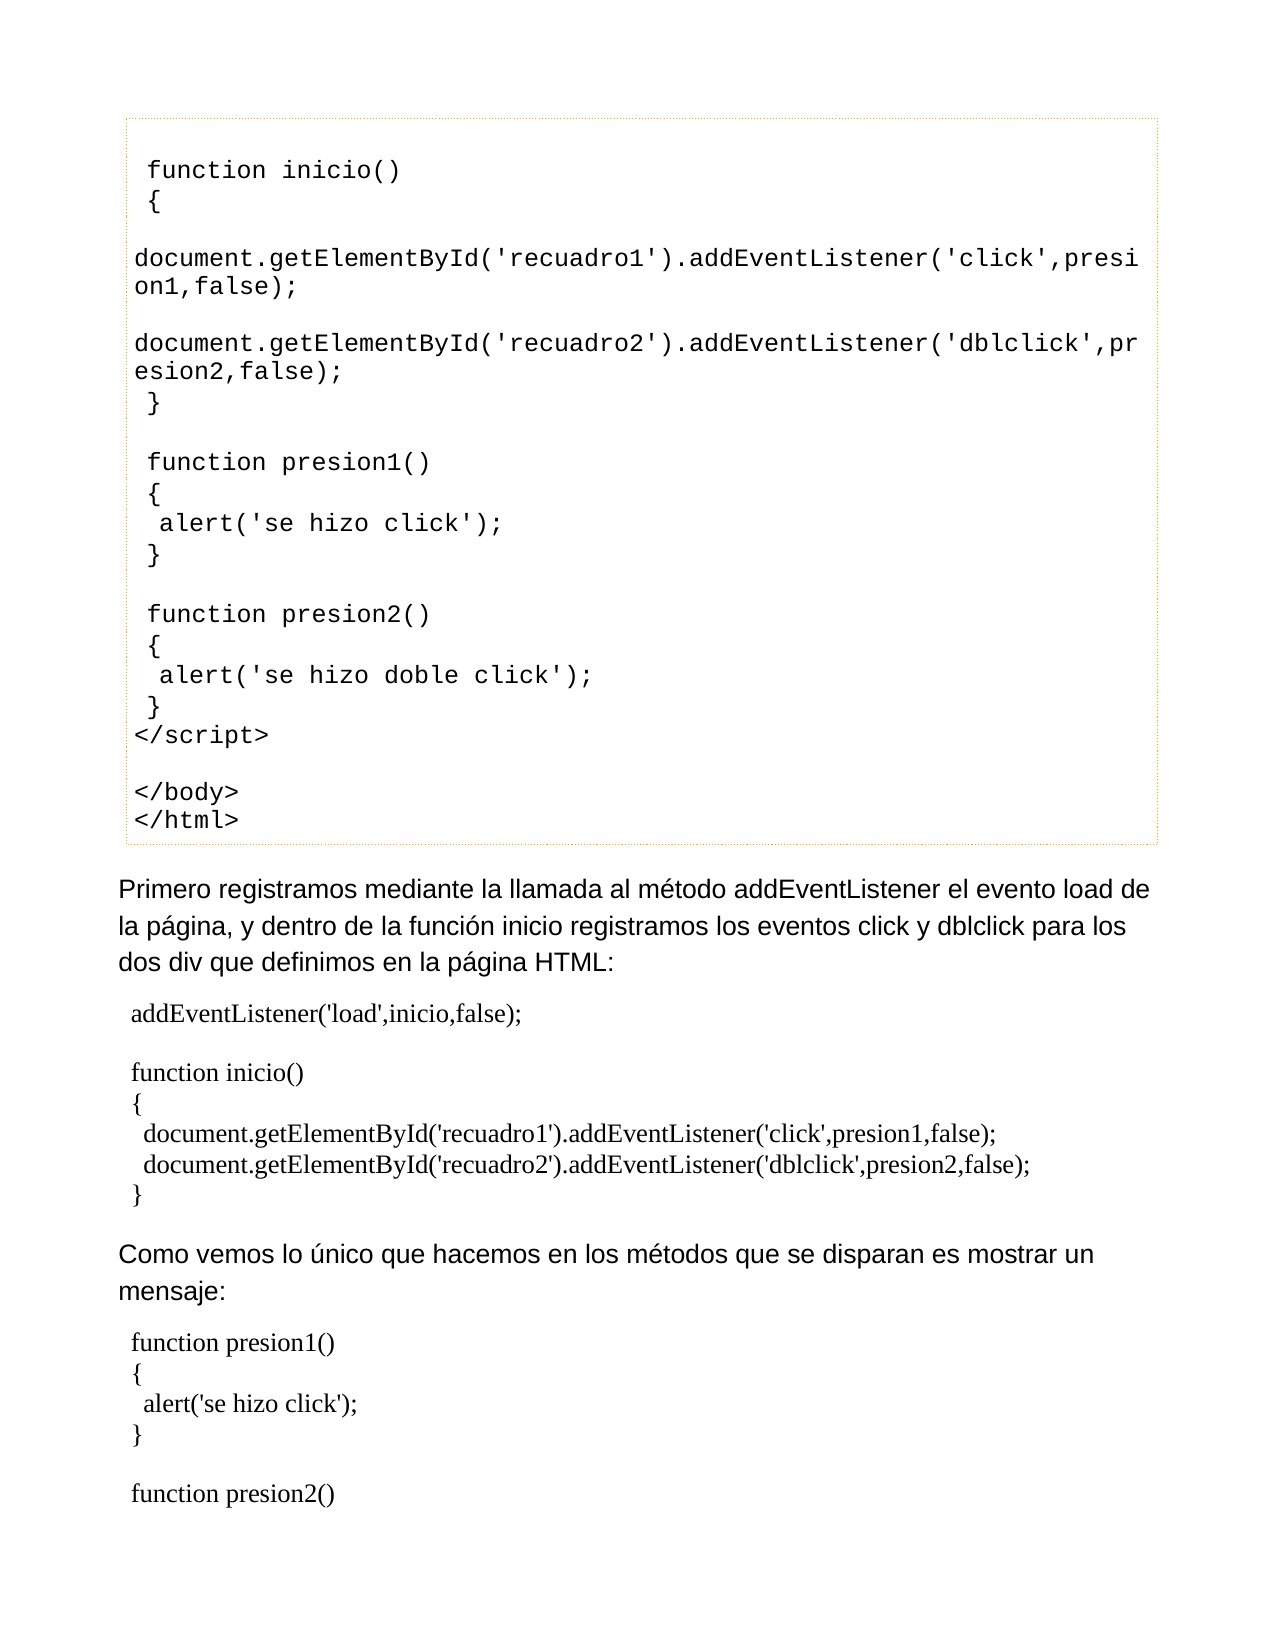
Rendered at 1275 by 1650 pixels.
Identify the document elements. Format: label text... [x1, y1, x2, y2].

text } [126, 531, 1157, 570]
text { [118, 1357, 1157, 1388]
text function presion1() [118, 1327, 1157, 1357]
text document.getElementById('recuadro1').addEventListener('click',presion1,false); [126, 208, 1157, 294]
text { [118, 1087, 1157, 1118]
text function inicio() [118, 1057, 1157, 1087]
text { [126, 470, 1157, 501]
text document.getElementById('recuadro2').addEventListener('dblclick',presion2,false); [126, 294, 1157, 379]
text function inicio() [126, 147, 1157, 178]
text Primero registramos mediante la llamada al método addEventListener el evento load de la página, y dentro de la función inicio registramos los eventos click y dblclick para los dos div que definimos en la página HTML: [118, 873, 1157, 977]
text </body> [126, 771, 1157, 800]
text } [126, 683, 1157, 714]
text document.getElementById('recuadro1').addEventListener('click',presion1,false); [118, 1118, 1157, 1148]
text function presion1() [126, 439, 1157, 470]
text function presion2() [126, 591, 1157, 622]
text } [118, 1179, 1157, 1209]
text alert('se hizo click'); [118, 1388, 1157, 1418]
text { [126, 178, 1157, 208]
text alert('se hizo click'); [126, 501, 1157, 531]
text </script> [126, 714, 1157, 751]
text } [126, 379, 1157, 418]
text } [118, 1418, 1157, 1449]
text document.getElementById('recuadro2').addEventListener('dblclick',presion2,false); [118, 1148, 1157, 1179]
text { [126, 622, 1157, 653]
text addEventListener('load',inicio,false); [118, 998, 1157, 1028]
text </html> [126, 800, 1157, 844]
text function presion2() [118, 1478, 1157, 1508]
text Como vemos lo único que hacemos en los métodos que se disparan es mostrar un mensaje: [118, 1239, 1157, 1306]
text alert('se hizo doble click'); [126, 653, 1157, 683]
